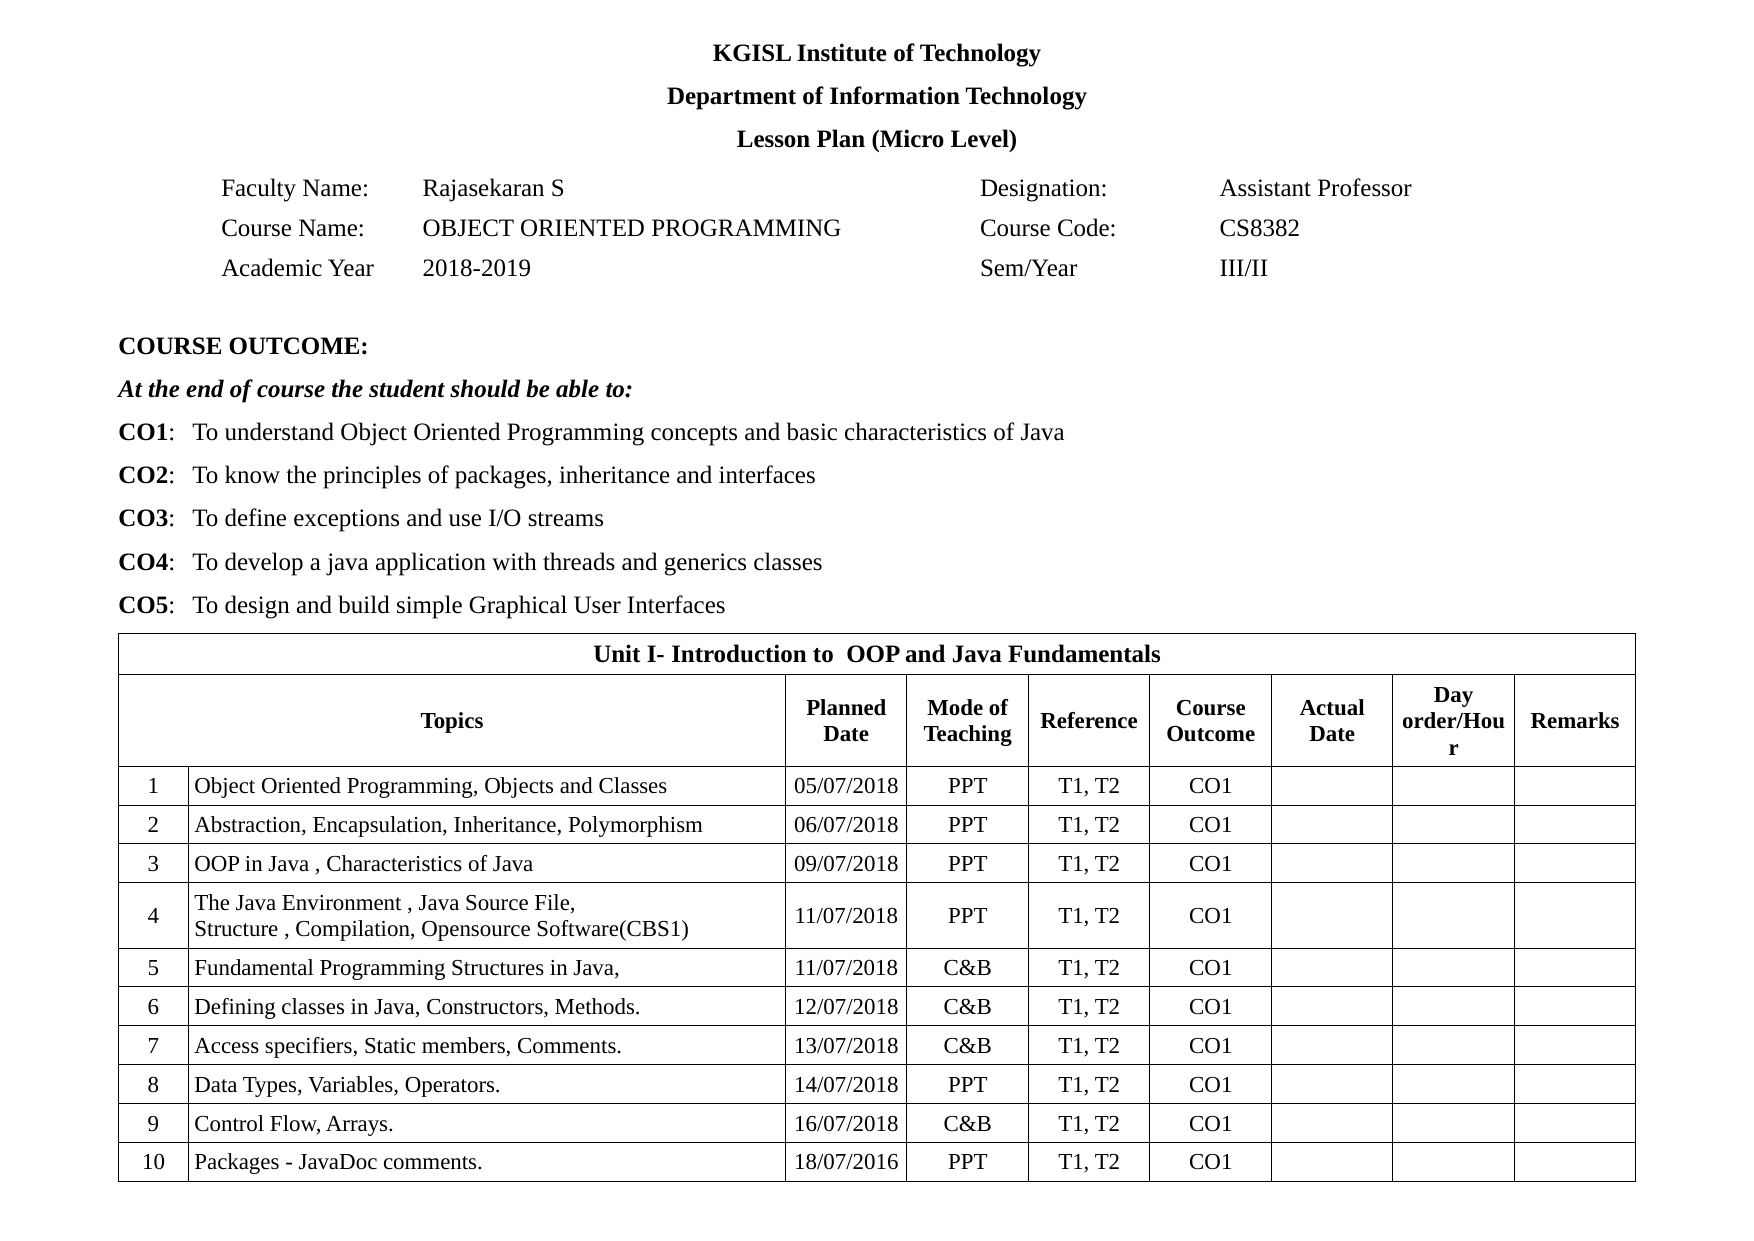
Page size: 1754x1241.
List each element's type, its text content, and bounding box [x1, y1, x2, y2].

table_cell C&B [907, 949, 1028, 986]
table_header Unit I- Introduction to OOP and Java Fundamentals [119, 634, 1635, 674]
text CO4: To develop a java application with threads and generics classes [118, 547, 1636, 575]
table_cell 9 [119, 1104, 188, 1142]
table_cell PPT [907, 767, 1028, 804]
table_cell [1393, 1065, 1514, 1103]
table_cell Fundamental Programming Structures in Java, [189, 949, 785, 986]
table_cell 11/07/2018 [786, 883, 906, 947]
table_cell CO1 [1150, 883, 1271, 947]
table_cell III/II [1214, 248, 1539, 288]
text CO5: To design and build simple Graphical User Interfaces [118, 590, 1636, 618]
table_cell T1, T2 [1029, 767, 1149, 804]
table_cell [1393, 844, 1514, 882]
table_cell Topics [119, 675, 785, 766]
table_cell Actual Date [1272, 675, 1392, 766]
table_cell 13/07/2018 [786, 1026, 906, 1064]
table_cell CO1 [1150, 1026, 1271, 1064]
table_cell 6 [119, 987, 188, 1025]
table_cell CO1 [1150, 1065, 1271, 1103]
table_cell 2 [119, 806, 188, 843]
text KGISL Institute of Technology [118, 38, 1636, 67]
table_cell 10 [119, 1143, 188, 1181]
table_cell Object Oriented Programming, Objects and Classes [189, 767, 785, 804]
table_cell PPT [907, 1065, 1028, 1103]
table_cell [1515, 1065, 1635, 1103]
table_cell Access specifiers, Static members, Comments. [189, 1026, 785, 1064]
table_cell C&B [907, 987, 1028, 1025]
table_cell [1515, 844, 1635, 882]
text Lesson Plan (Micro Level) [118, 124, 1636, 153]
table_cell 09/07/2018 [786, 844, 906, 882]
table_cell Abstraction, Encapsulation, Inheritance, Polymorphism [189, 806, 785, 843]
table_cell OOP in Java , Characteristics of Java [189, 844, 785, 882]
table_cell 4 [119, 883, 188, 947]
table_cell [1515, 1104, 1635, 1142]
table_cell [1272, 806, 1392, 843]
table_cell C&B [907, 1104, 1028, 1142]
table_cell Control Flow, Arrays. [189, 1104, 785, 1142]
table_cell 8 [119, 1065, 188, 1103]
table_cell 05/07/2018 [786, 767, 906, 804]
table_cell Course Name: [215, 208, 417, 248]
text CO2: To know the principles of packages, inheritance and interfaces [118, 460, 1636, 489]
table_cell CS8382 [1214, 208, 1539, 248]
text CO1: To understand Object Oriented Programming concepts and basic characteristics of Java [118, 417, 1636, 446]
table_cell Data Types, Variables, Operators. [189, 1065, 785, 1103]
table_cell CO1 [1150, 1143, 1271, 1181]
text Department of Information Technology [118, 81, 1636, 110]
table_cell Course Outcome [1150, 675, 1271, 766]
table_cell 06/07/2018 [786, 806, 906, 843]
table_cell Packages - JavaDoc comments. [189, 1143, 785, 1181]
table_cell Reference [1029, 675, 1149, 766]
table_cell [1515, 806, 1635, 843]
table_cell [1272, 987, 1392, 1025]
text CO3: To define exceptions and use I/O streams [118, 503, 1636, 532]
table_cell T1, T2 [1029, 1143, 1149, 1181]
table_header Designation: [974, 167, 1214, 207]
table_cell [1272, 844, 1392, 882]
text At the end of course the student should be able to: [118, 374, 1636, 403]
table_cell Academic Year [215, 248, 417, 288]
table_cell [1393, 806, 1514, 843]
table_cell 3 [119, 844, 188, 882]
table_cell 18/07/2016 [786, 1143, 906, 1181]
table_cell Defining classes in Java, Constructors, Methods. [189, 987, 785, 1025]
table_cell [1393, 1143, 1514, 1181]
table_cell T1, T2 [1029, 806, 1149, 843]
table_cell [1393, 987, 1514, 1025]
text COURSE OUTCOME: [118, 331, 1636, 360]
table_cell [1393, 767, 1514, 804]
table_header Assistant Professor [1214, 167, 1539, 207]
table_cell T1, T2 [1029, 883, 1149, 947]
table_cell [1515, 1026, 1635, 1064]
table_cell 14/07/2018 [786, 1065, 906, 1103]
table_cell 7 [119, 1026, 188, 1064]
table_cell Sem/Year [974, 248, 1214, 288]
table_header Faculty Name: [215, 167, 417, 207]
table_cell CO1 [1150, 949, 1271, 986]
table_cell T1, T2 [1029, 987, 1149, 1025]
table_cell [1515, 949, 1635, 986]
table_cell [1272, 1143, 1392, 1181]
table_cell [1272, 949, 1392, 986]
table_cell 1 [119, 767, 188, 804]
table_cell 5 [119, 949, 188, 986]
table_cell [1272, 767, 1392, 804]
table_cell CO1 [1150, 806, 1271, 843]
table_cell [1515, 1143, 1635, 1181]
table_cell PPT [907, 844, 1028, 882]
table_cell [1393, 883, 1514, 947]
table_cell OBJECT ORIENTED PROGRAMMING [417, 208, 974, 248]
table_cell Planned Date [786, 675, 906, 766]
table_cell PPT [907, 1143, 1028, 1181]
table_cell CO1 [1150, 987, 1271, 1025]
table_cell [1272, 1065, 1392, 1103]
table_cell The Java Environment , Java Source File, Structure , Compilation, Opensource Software(CBS1) [189, 883, 785, 947]
table_cell CO1 [1150, 767, 1271, 804]
table_cell [1393, 949, 1514, 986]
table_cell [1272, 883, 1392, 947]
table_cell [1393, 1026, 1514, 1064]
table_cell [1272, 1104, 1392, 1142]
table_cell Day order/Hour [1393, 675, 1514, 766]
table_cell Remarks [1515, 675, 1635, 766]
table_cell 11/07/2018 [786, 949, 906, 986]
table_cell [1515, 883, 1635, 947]
table_cell [1393, 1104, 1514, 1142]
table_cell 16/07/2018 [786, 1104, 906, 1142]
table_cell PPT [907, 806, 1028, 843]
table_cell T1, T2 [1029, 1065, 1149, 1103]
table_cell [1515, 767, 1635, 804]
table_cell CO1 [1150, 1104, 1271, 1142]
table_cell T1, T2 [1029, 1026, 1149, 1064]
table_cell T1, T2 [1029, 1104, 1149, 1142]
table_cell [1272, 1026, 1392, 1064]
table_cell 2018-2019 [417, 248, 974, 288]
table_cell T1, T2 [1029, 949, 1149, 986]
table_header Rajasekaran S [417, 167, 974, 207]
table_cell Mode of Teaching [907, 675, 1028, 766]
table_cell Course Code: [974, 208, 1214, 248]
table_cell 12/07/2018 [786, 987, 906, 1025]
table_cell T1, T2 [1029, 844, 1149, 882]
table_cell [1515, 987, 1635, 1025]
table_cell PPT [907, 883, 1028, 947]
table_cell CO1 [1150, 844, 1271, 882]
table_cell C&B [907, 1026, 1028, 1064]
